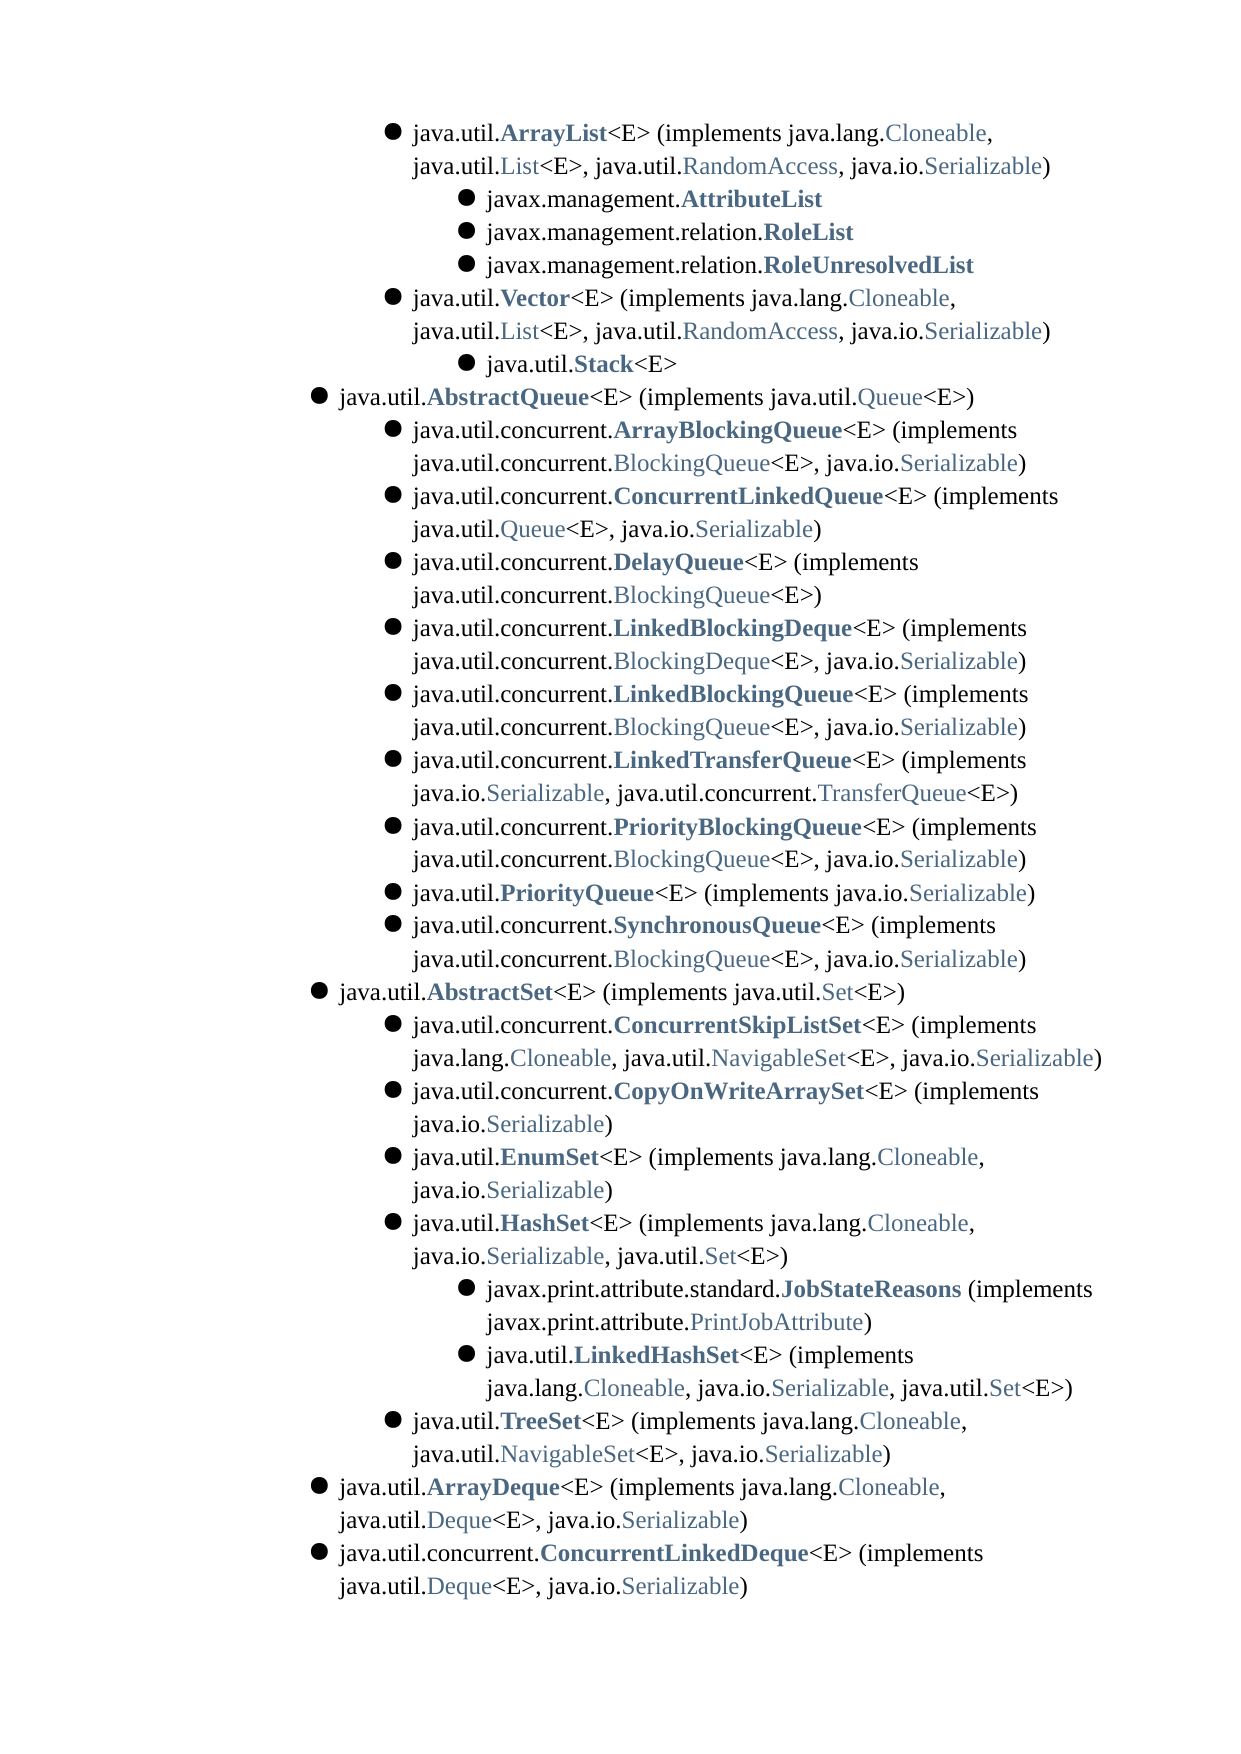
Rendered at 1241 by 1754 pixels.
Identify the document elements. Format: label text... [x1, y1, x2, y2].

list java.util.concurrent.ConcurrentSkipListSet<E> (implements java.lang.Cloneable, java.util.NavigableSet<E>, java.io.Serializable) [383, 1010, 1122, 1071]
list javax.management.relation.RoleUnresolvedList [457, 250, 1122, 279]
list javax.management.AttributeList [457, 184, 1122, 213]
list java.util.concurrent.DelayQueue<E> (implements java.util.concurrent.BlockingQueue<E>) [383, 547, 1122, 609]
list java.util.concurrent.LinkedBlockingDeque<E> (implements java.util.concurrent.BlockingDeque<E>, java.io.Serializable) [383, 613, 1122, 675]
list java.util.concurrent.CopyOnWriteArraySet<E> (implements java.io.Serializable) [383, 1076, 1122, 1137]
list java.util.LinkedHashSet<E> (implements java.lang.Cloneable, java.io.Serializable, java.util.Set<E>) [457, 1340, 1122, 1402]
list java.util.concurrent.ConcurrentLinkedQueue<E> (implements java.util.Queue<E>, java.io.Serializable) [383, 481, 1122, 543]
list java.util.ArrayDeque<E> (implements java.lang.Cloneable, java.util.Deque<E>, java.io.Serializable) [309, 1472, 1122, 1534]
list java.util.TreeSet<E> (implements java.lang.Cloneable, java.util.NavigableSet<E>, java.io.Serializable) [383, 1406, 1122, 1468]
list java.util.PriorityQueue<E> (implements java.io.Serializable) [383, 878, 1122, 906]
list java.util.concurrent.ArrayBlockingQueue<E> (implements java.util.concurrent.BlockingQueue<E>, java.io.Serializable) [383, 415, 1122, 477]
list java.util.Stack<E> [457, 349, 1122, 378]
list java.util.concurrent.PriorityBlockingQueue<E> (implements java.util.concurrent.BlockingQueue<E>, java.io.Serializable) [383, 812, 1122, 873]
list java.util.concurrent.SynchronousQueue<E> (implements java.util.concurrent.BlockingQueue<E>, java.io.Serializable) [383, 911, 1122, 972]
list java.util.EnumSet<E> (implements java.lang.Cloneable, java.io.Serializable) [383, 1142, 1122, 1203]
list java.util.AbstractSet<E> (implements java.util.Set<E>) [309, 977, 1122, 1005]
list javax.print.attribute.standard.JobStateReasons (implements javax.print.attribute.PrintJobAttribute) [457, 1274, 1122, 1336]
list java.util.concurrent.LinkedTransferQueue<E> (implements java.io.Serializable, java.util.concurrent.TransferQueue<E>) [383, 746, 1122, 807]
list java.util.HashSet<E> (implements java.lang.Cloneable, java.io.Serializable, java.util.Set<E>) [383, 1208, 1122, 1269]
list java.util.Vector<E> (implements java.lang.Cloneable, java.util.List<E>, java.util.RandomAccess, java.io.Serializable) [383, 283, 1122, 345]
list java.util.concurrent.ConcurrentLinkedDeque<E> (implements java.util.Deque<E>, java.io.Serializable) [309, 1538, 1122, 1600]
list java.util.concurrent.LinkedBlockingQueue<E> (implements java.util.concurrent.BlockingQueue<E>, java.io.Serializable) [383, 679, 1122, 741]
list javax.management.relation.RoleList [457, 217, 1122, 246]
list java.util.AbstractQueue<E> (implements java.util.Queue<E>) [309, 382, 1122, 411]
list java.util.ArrayList<E> (implements java.lang.Cloneable, java.util.List<E>, java.util.RandomAccess, java.io.Serializable) [383, 118, 1122, 180]
